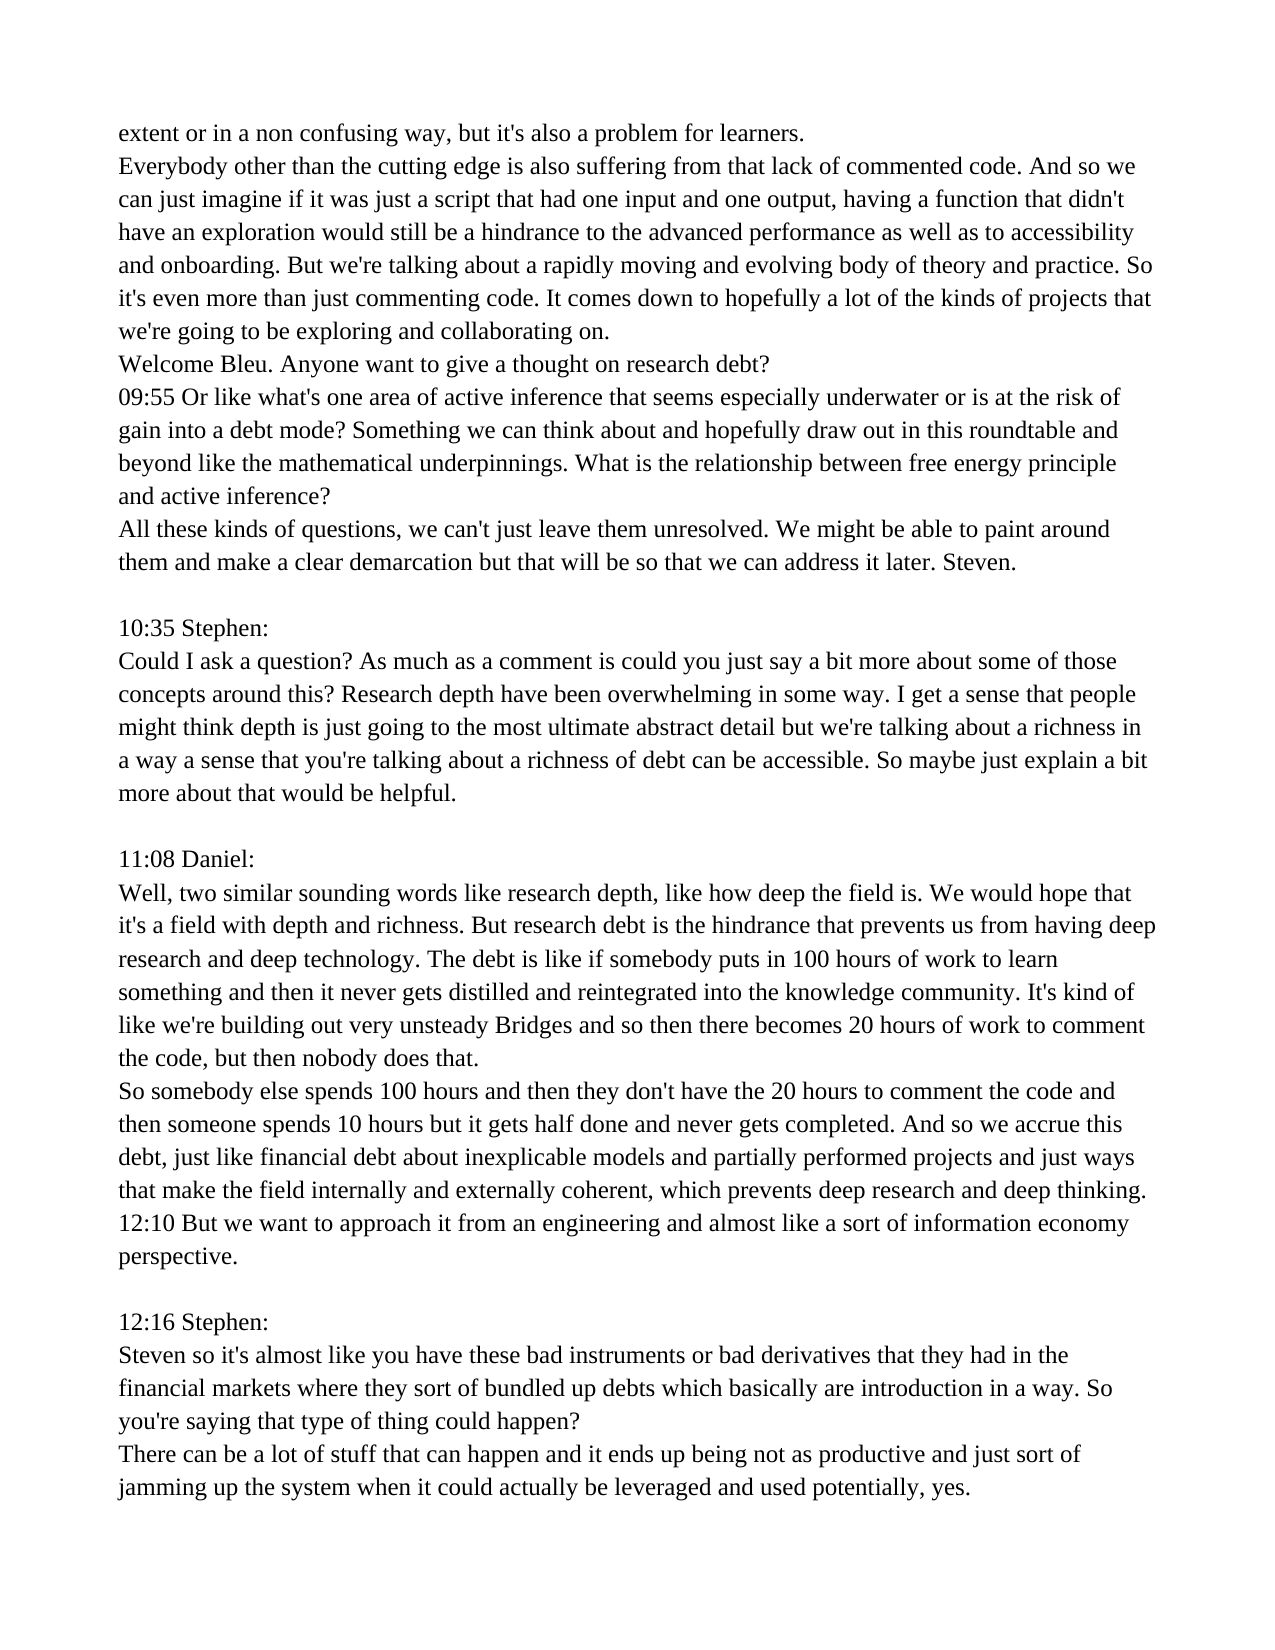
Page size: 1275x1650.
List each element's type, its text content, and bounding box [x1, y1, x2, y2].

text Could I ask a question? As much as a comment is could you just say a bit more about some of those concepts around this? Research depth have been overwhelming in some way. I get a sense that people might think depth is just going to the most ultimate abstract detail but we're talking about a richness in a way a sense that you're talking about a richness of debt can be accessible. So maybe just explain a bit more about that would be helpful. [118, 646, 1157, 807]
text Everybody other than the cutting edge is also suffering from that lack of commented code. And so we can just imagine if it was just a script that had one input and one output, having a function that didn't have an exploration would still be a hindrance to the advanced performance as well as to accessibility and onboarding. But we're talking about a rapidly moving and evolving body of theory and practice. So it's even more than just commenting code. It comes down to hopefully a lot of the kinds of projects that we're going to be exploring and collaborating on. [118, 151, 1157, 345]
text Well, two similar sounding words like research depth, like how deep the field is. We would hope that it's a field with depth and richness. But research debt is the hindrance that prevents us from having deep research and deep technology. The debt is like if somebody puts in 100 hours of work to learn something and then it never gets distilled and reintegrated into the knowledge community. It's kind of like we're building out very unsteady Bridges and so then there becomes 20 hours of work to comment the code, but then nobody does that. [118, 878, 1157, 1071]
text Welcome Bleu. Anyone want to give a thought on research debt? [118, 349, 1157, 378]
text 12:16 Stephen: [118, 1307, 1157, 1336]
text 09:55 Or like what's one area of active inference that seems especially underwater or is at the risk of gain into a debt mode? Something we can think about and hopefully draw out in this roundtable and beyond like the mathematical underpinnings. What is the relationship between free energy principle and active inference? [118, 382, 1157, 510]
text 12:10 But we want to approach it from an engineering and almost like a sort of information economy perspective. [118, 1208, 1157, 1269]
text There can be a lot of stuff that can happen and it ends up being not as productive and just sort of jamming up the system when it could actually be leveraged and used potentially, yes. [118, 1439, 1157, 1501]
text extent or in a non confusing way, but it's also a problem for learners. [118, 118, 1157, 147]
text 10:35 Stephen: [118, 613, 1157, 642]
text All these kinds of questions, we can't just leave them unresolved. We might be able to paint around them and make a clear demarcation but that will be so that we can address it later. Steven. [118, 514, 1157, 576]
text Steven so it's almost like you have these bad instruments or bad derivatives that they had in the financial markets where they sort of bundled up debts which basically are introduction in a way. So you're saying that type of thing could happen? [118, 1340, 1157, 1435]
text So somebody else spends 100 hours and then they don't have the 20 hours to comment the code and then someone spends 10 hours but it gets half done and never gets completed. And so we accrue this debt, just like financial debt about inexplicable models and partially performed projects and just ways that make the field internally and externally coherent, which prevents deep research and deep thinking. [118, 1076, 1157, 1203]
text 11:08 Daniel: [118, 844, 1157, 873]
